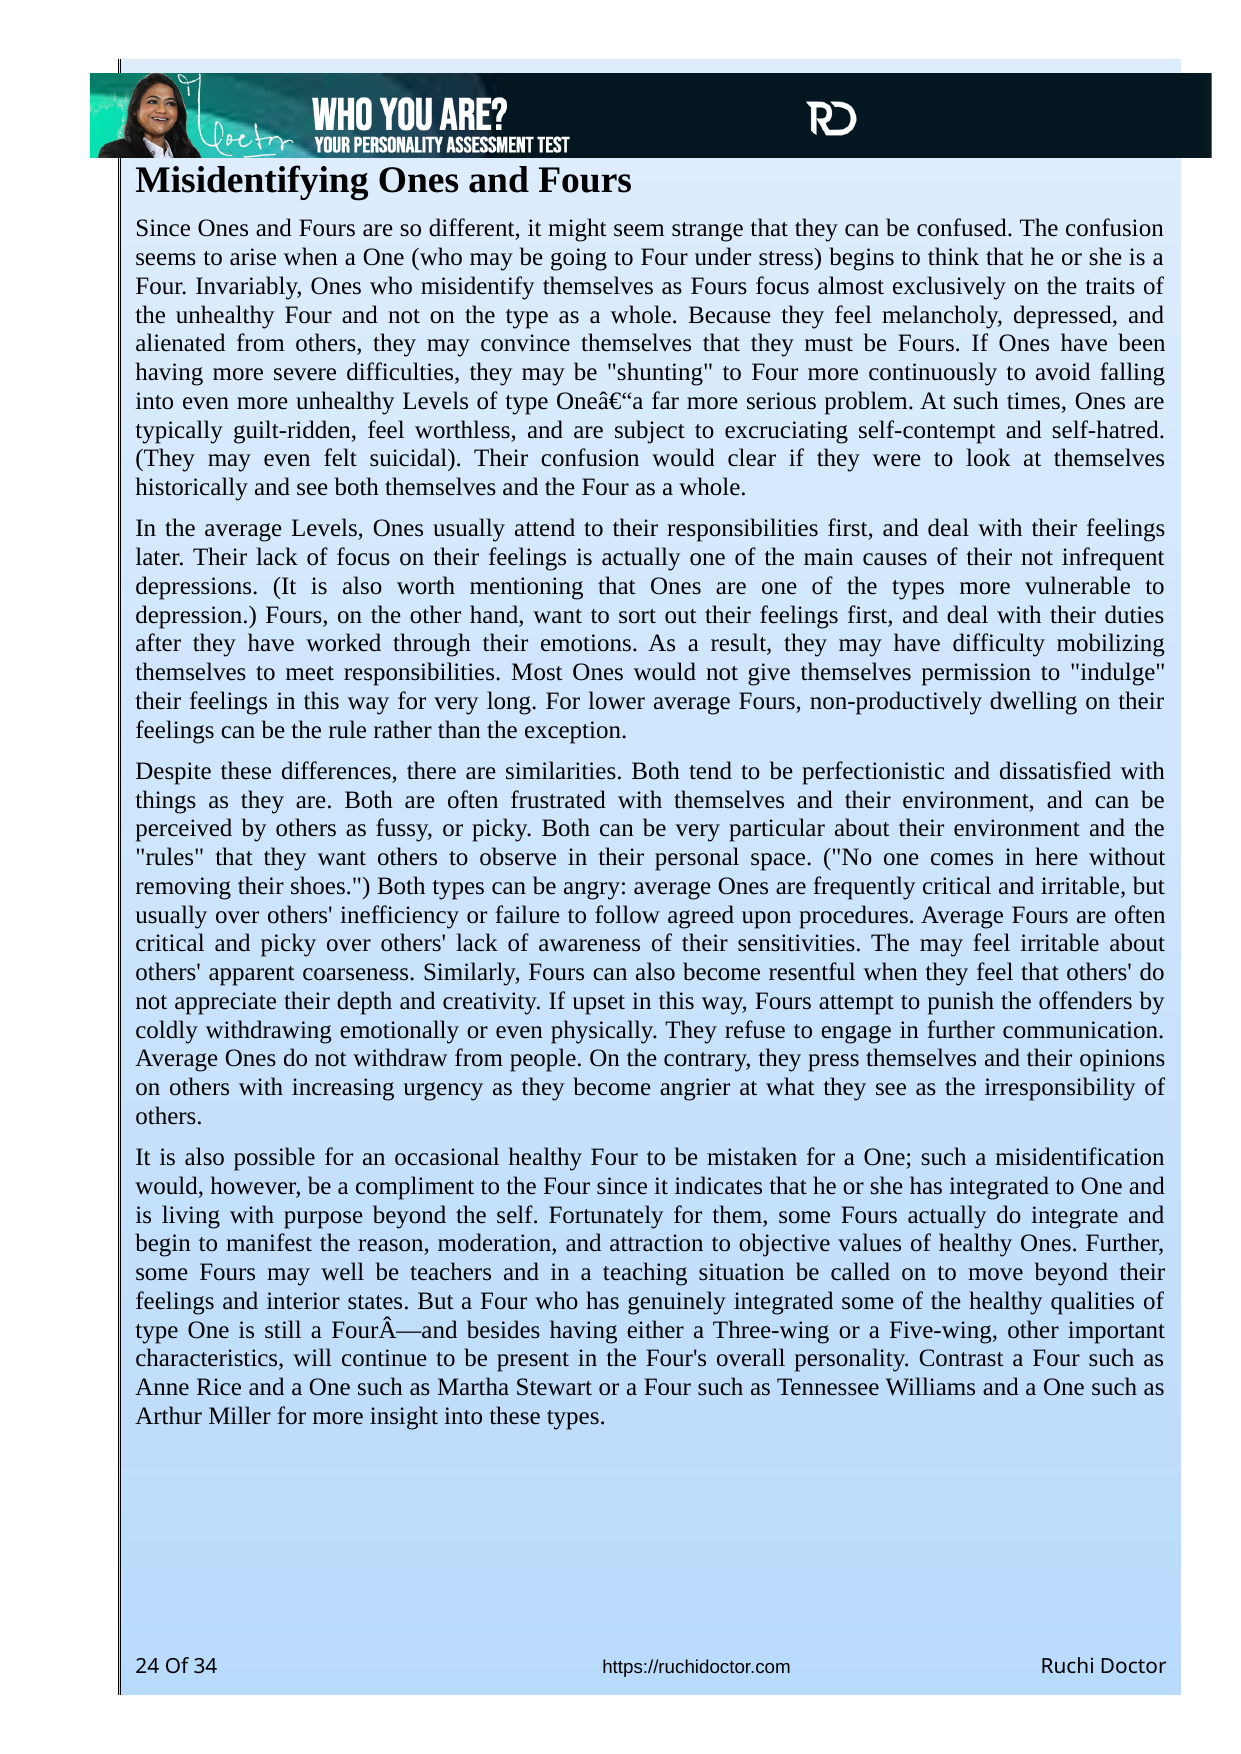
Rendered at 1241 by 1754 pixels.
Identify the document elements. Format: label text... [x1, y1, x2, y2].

text It is also possible for an occasional healthy Four to be mistaken for a One; such a misidentification would, however, be a compliment to the Four since it indicates that he or she has integrated to One and is living with purpose beyond the self. Fortunately for them, some Fours actually do integrate and begin to manifest the reason, moderation, and attraction to objective values of healthy Ones. Further, some Fours may well be teachers and in a teaching situation be called on to move beyond their feelings and interior states. But a Four who has genuinely integrated some of the healthy qualities of type One is still a FourÂ—and besides having either a Three-wing or a Five-wing, other important characteristics, will continue to be present in the Four's overall personality. Contrast a Four such as Anne Rice and a One such as Martha Stewart or a Four such as Tennessee Williams and a One such as Arthur Miller for more insight into these types. [135, 1142, 1166, 1430]
text Since Ones and Fours are so different, it might seem strange that they can be confused. The confusion seems to arise when a One (who may be going to Four under stress) begins to think that he or she is a Four. Invariably, Ones who misidentify themselves as Fours focus almost exclusively on the traits of the unhealthy Four and not on the type as a whole. Because they feel melancholy, depressed, and alienated from others, they may convince themselves that they must be Fours. If Ones have been having more severe difficulties, they may be "shunting" to Four more continuously to avoid falling into even more unhealthy Levels of type Oneâ€“a far more serious problem. At such times, Ones are typically guilt-ridden, feel worthless, and are subject to excruciating self-contempt and self-hatred. (They may even felt suicidal). Their confusion would clear if they were to look at themselves historically and see both themselves and the Four as a whole. [135, 213, 1166, 501]
subtitle Misidentifying Ones and Fours [135, 158, 1166, 201]
text Despite these differences, there are similarities. Both tend to be perfectionistic and dissatisfied with things as they are. Both are often frustrated with themselves and their environment, and can be perceived by others as fussy, or picky. Both can be very particular about their environment and the "rules" that they want others to observe in their personal space. ("No one comes in here without removing their shoes.") Both types can be angry: average Ones are frequently critical and irritable, but usually over others' inefficiency or failure to follow agreed upon procedures. Average Fours are often critical and picky over others' lack of awareness of their sensitivities. The may feel irritable about others' apparent coarseness. Similarly, Fours can also become resentful when they feel that others' do not appreciate their depth and creativity. If upset in this way, Fours attempt to punish the offenders by coldly withdrawing emotionally or even physically. They refuse to engage in further communication. Average Ones do not withdraw from people. On the contrary, they press themselves and their opinions on others with increasing urgency as they become angrier at what they see as the irresponsibility of others. [135, 756, 1166, 1130]
picture [89, 59, 1212, 860]
text In the average Levels, Ones usually attend to their responsibilities first, and deal with their feelings later. Their lack of focus on their feelings is actually one of the main causes of their not infrequent depressions. (It is also worth mentioning that Ones are one of the types more vulnerable to depression.) Fours, on the other hand, want to sort out their feelings first, and deal with their duties after they have worked through their emotions. As a result, they may have difficulty mobilizing themselves to meet responsibilities. Most Ones would not give themselves permission to "indulge" their feelings in this way for very long. For lower average Fours, non-productively dwelling on their feelings can be the rule rather than the exception. [135, 513, 1166, 743]
